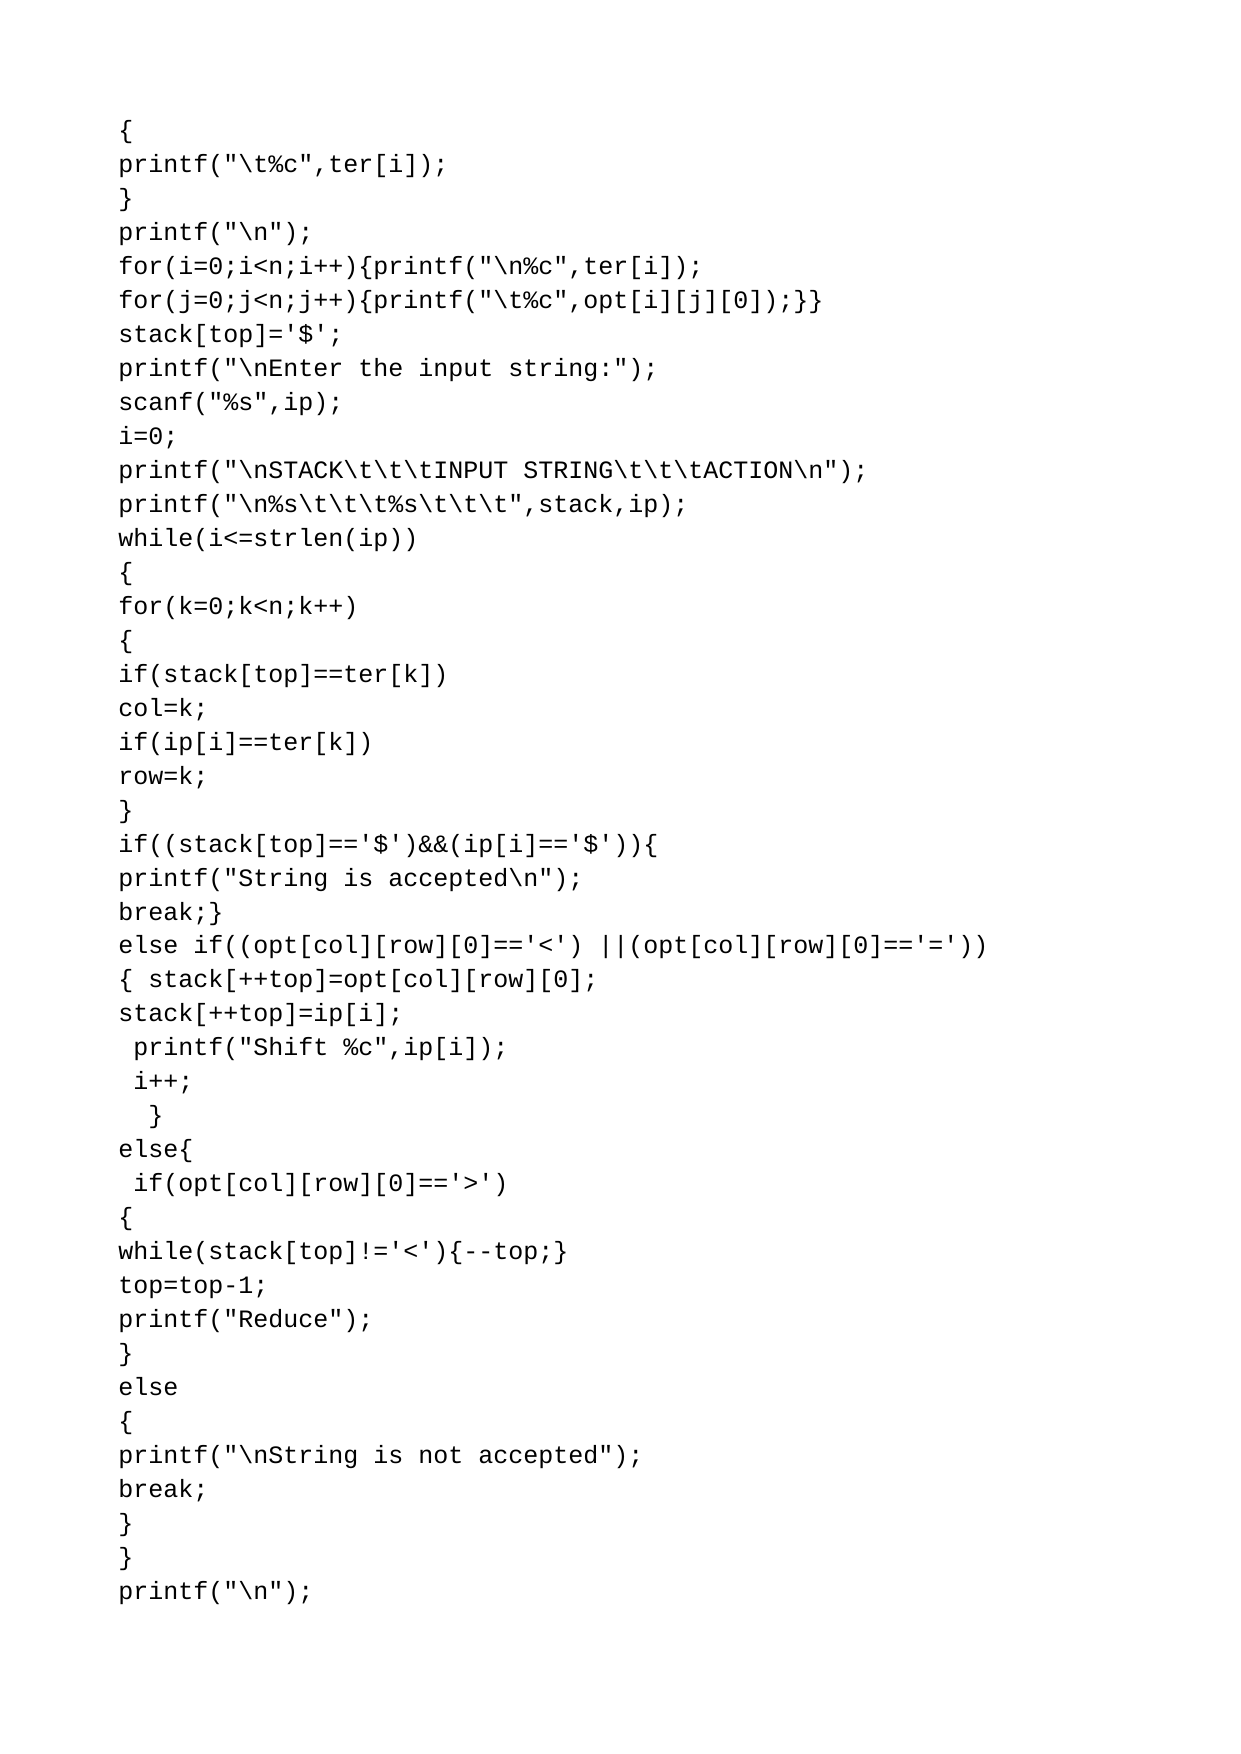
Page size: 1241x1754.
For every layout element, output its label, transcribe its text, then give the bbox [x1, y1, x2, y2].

text { printf("\t%c",ter[i]); } printf("\n"); for(i=0;i<n;i++){printf("\n%c",ter[i]); for(j=0;j<n;j++){printf("\t%c",opt[i][j][0]);}} stack[top]='$'; printf("\nEnter the input string:"); scanf("%s",ip); i=0; printf("\nSTACK\t\t\tINPUT STRING\t\t\tACTION\n"); printf("\n%s\t\t\t%s\t\t\t",stack,ip); while(i<=strlen(ip)) { for(k=0;k<n;k++) { if(stack[top]==ter[k]) col=k; if(ip[i]==ter[k]) row=k; } if((stack[top]=='$')&&(ip[i]=='$')){ printf("String is accepted\n"); break;} else if((opt[col][row][0]=='<') ||(opt[col][row][0]=='=')) { stack[++top]=opt[col][row][0]; stack[++top]=ip[i]; printf("Shift %c",ip[i]); i++; } else{ if(opt[col][row][0]=='>') { while(stack[top]!='<'){--top;} top=top-1; printf("Reduce"); } else { printf("\nString is not accepted"); break; } } printf("\n"); [118, 118, 1122, 1607]
